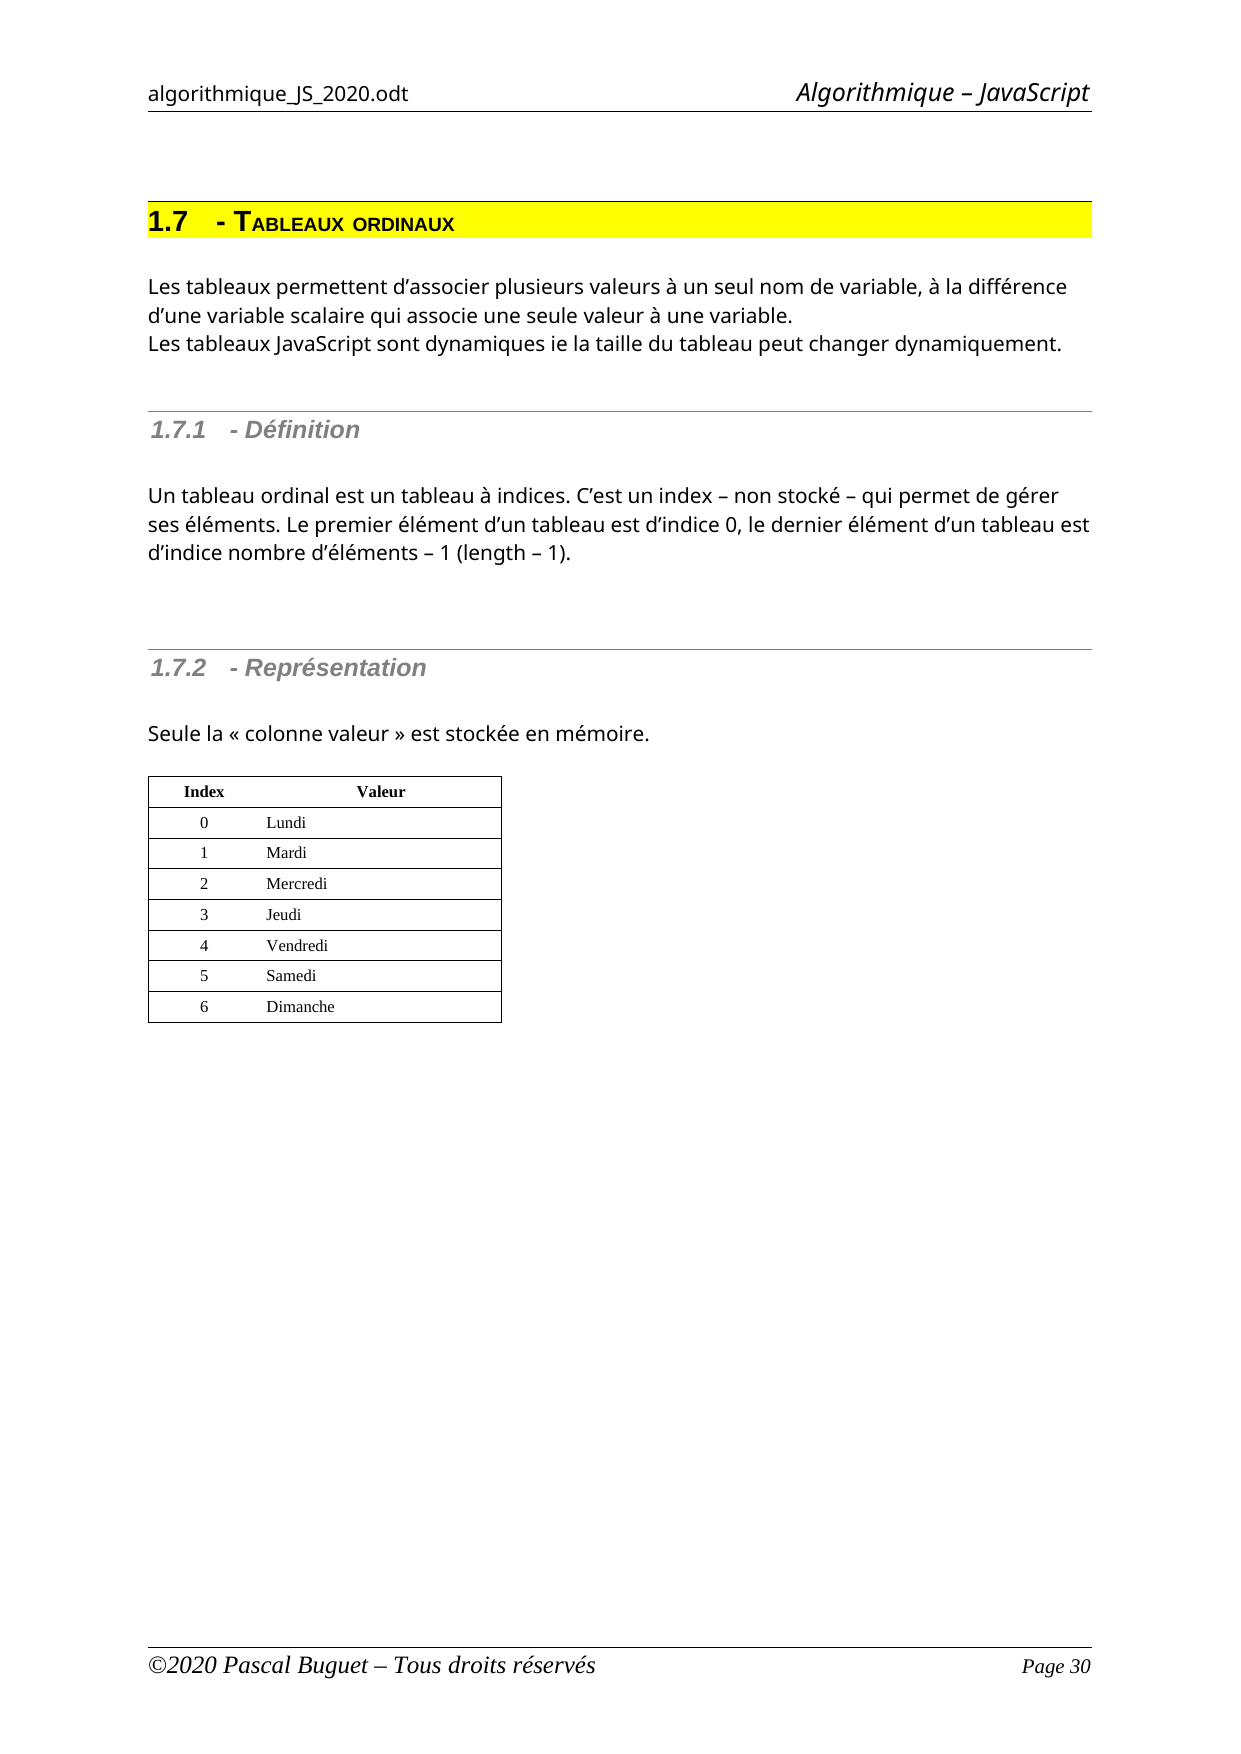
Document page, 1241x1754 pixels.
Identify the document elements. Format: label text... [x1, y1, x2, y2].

subtitle - Tableaux ordinaux [148, 202, 1092, 238]
text Un tableau ordinal est un tableau à indices. C’est un index – non stocké – qui permet de gérer ses éléments. Le premier élément d’un tableau est d’indice 0, le dernier élément d’un tableau est d’indice nombre d’éléments – 1 (length – 1). [148, 482, 1092, 567]
text Les tableaux JavaScript sont dynamiques ie la taille du tableau peut changer dynamiquement. [148, 329, 1092, 358]
table_cell Mercredi [260, 869, 501, 899]
table_cell 1 [149, 839, 260, 868]
table_cell Dimanche [260, 992, 501, 1022]
text Les tableaux permettent d’associer plusieurs valeurs à un seul nom de variable, à la différence d’une variable scalaire qui associe une seule valeur à une variable. [148, 272, 1092, 329]
table_cell 5 [149, 961, 260, 991]
table_cell Samedi [260, 961, 501, 991]
table_cell 4 [149, 931, 260, 960]
table_header Valeur [260, 777, 501, 807]
table_cell 3 [149, 900, 260, 929]
text Seule la « colonne valeur » est stockée en mémoire. [148, 719, 1092, 747]
table_cell 0 [149, 808, 260, 837]
table_cell Vendredi [260, 931, 501, 960]
subtitle - Représentation [148, 650, 1092, 684]
table_cell 6 [149, 992, 260, 1022]
table_header Index [149, 777, 260, 807]
subtitle - Définition [148, 412, 1092, 447]
table_cell Jeudi [260, 900, 501, 929]
table_cell 2 [149, 869, 260, 899]
table_cell Lundi [260, 808, 501, 837]
table_cell Mardi [260, 839, 501, 868]
